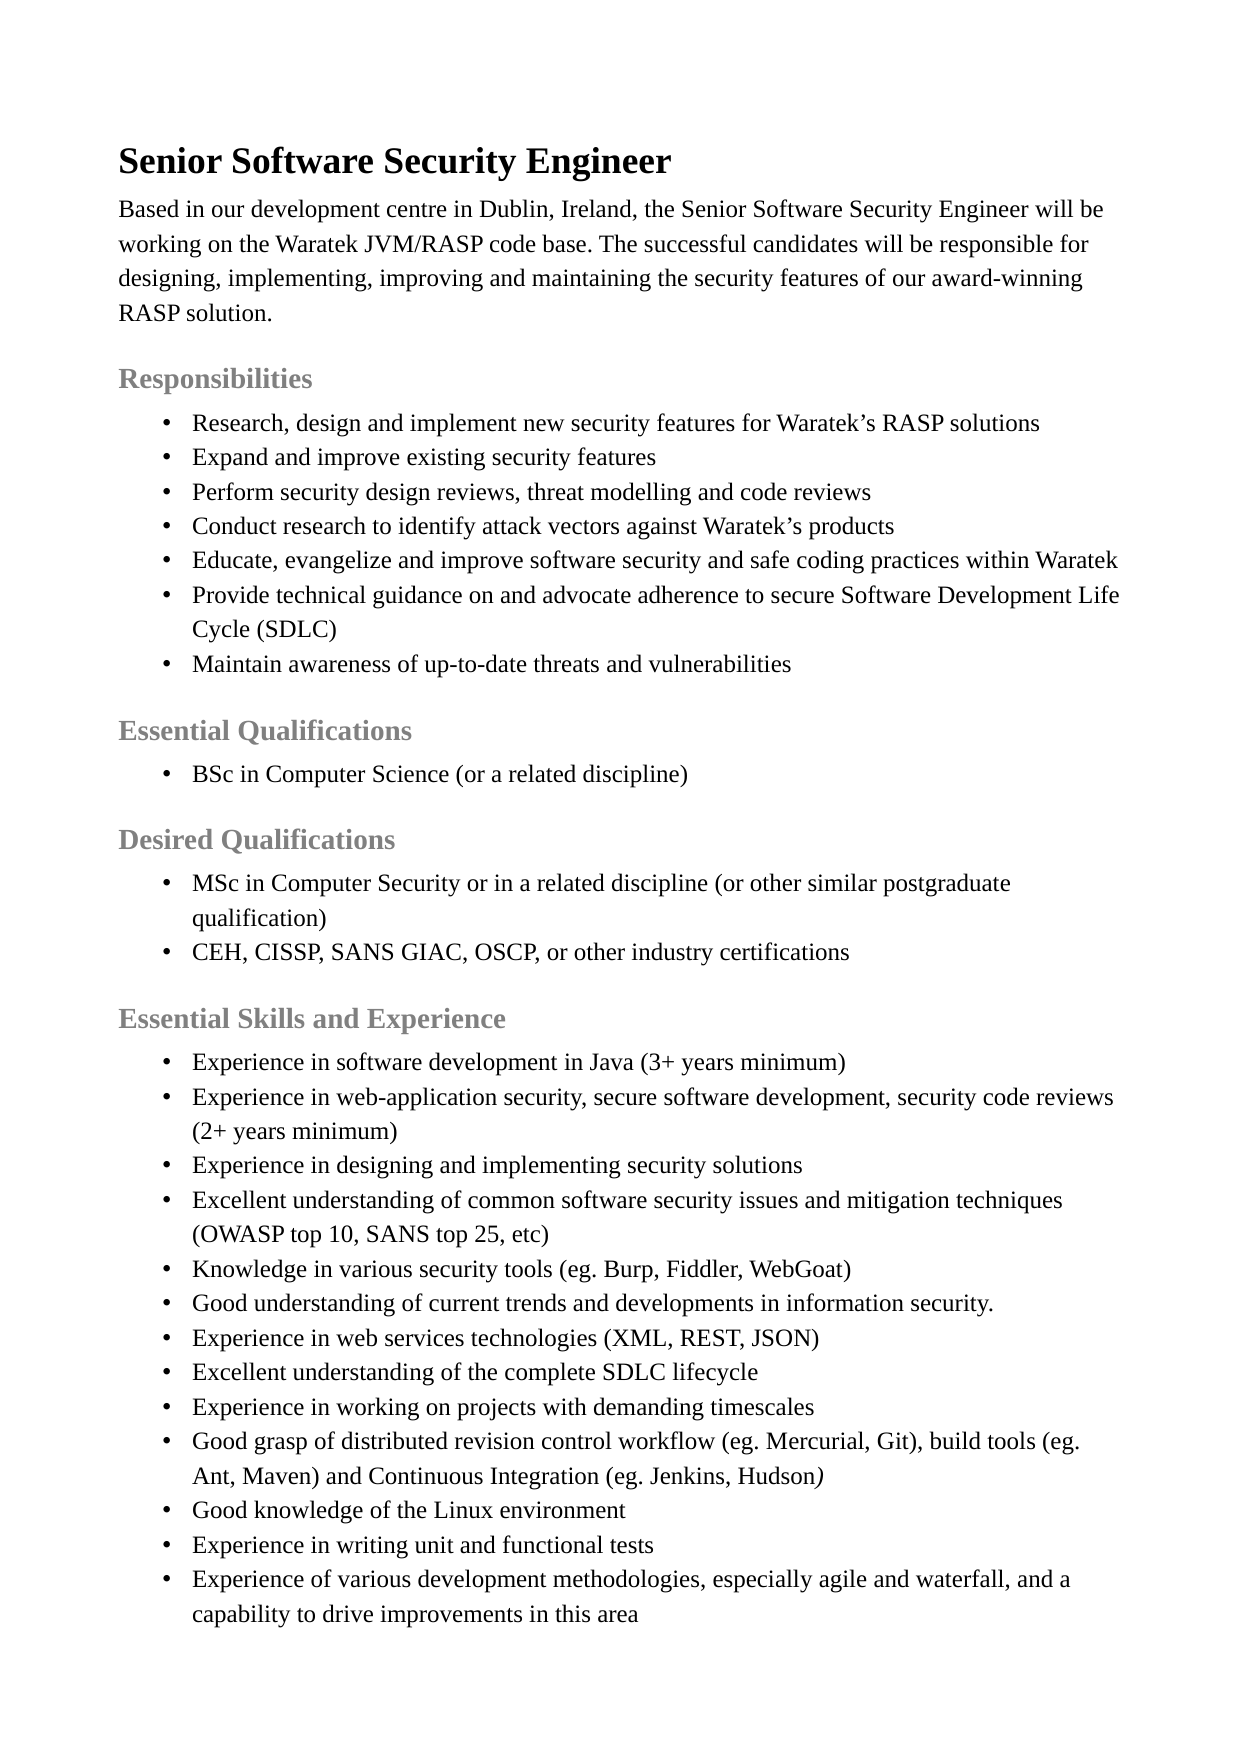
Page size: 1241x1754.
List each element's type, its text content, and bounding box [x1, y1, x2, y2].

list Experience in writing unit and functional tests [162, 1530, 1122, 1558]
list Experience of various development methodologies, especially agile and waterfall, and a capability to drive improvements in this area [162, 1564, 1122, 1627]
list Experience in web services technologies (XML, REST, JSON) [162, 1323, 1122, 1352]
list Provide technical guidance on and advocate adherence to secure Software Development Life Cycle (SDLC) [162, 580, 1122, 643]
list Good understanding of current trends and developments in information security. [162, 1288, 1122, 1317]
list Experience in working on projects with demanding timescales [162, 1392, 1122, 1421]
subtitle Senior Software Security Engineer [118, 139, 1122, 182]
list Good grasp of distributed revision control workflow (eg. Mercurial, Git), build tools (eg. Ant, Maven) and Continuous Integration (eg. Jenkins, Hudson) [162, 1426, 1122, 1489]
list BSc in Computer Science (or a related discipline) [162, 759, 1122, 787]
list Good knowledge of the Linux environment [162, 1495, 1122, 1524]
list Educate, evangelize and improve software security and safe coding practices within Waratek [162, 546, 1122, 574]
list Excellent understanding of common software security issues and mitigation techniques (OWASP top 10, SANS top 25, etc) [162, 1185, 1122, 1248]
list MSc in Computer Security or in a related discipline (or other similar postgraduate qualification) [162, 868, 1122, 932]
list Experience in web-application security, secure software development, security code reviews (2+ years minimum) [162, 1082, 1122, 1145]
subtitle Essential Qualifications [118, 713, 1122, 746]
list Experience in designing and implementing security solutions [162, 1151, 1122, 1179]
text Based in our development centre in Dublin, Ireland, the Senior Software Security Engineer will be working on the Waratek JVM/RASP code base. The successful candidates will be responsible for designing, implementing, improving and maintaining the security features of our award-winning RASP solution. [118, 194, 1122, 327]
subtitle Responsibilities [118, 362, 1122, 395]
list Knowledge in various security tools (eg. Burp, Fiddler, WebGoat) [162, 1254, 1122, 1283]
list Perform security design reviews, threat modelling and code reviews [162, 477, 1122, 505]
list Conduct research to identify attack vectors against Waratek’s products [162, 511, 1122, 540]
subtitle Essential Skills and Experience [118, 1001, 1122, 1034]
list Research, design and implement new security features for Waratek’s RASP solutions [162, 408, 1122, 436]
list Maintain awareness of up-to-date threats and vulnerabilities [162, 649, 1122, 678]
list Excellent understanding of the complete SDLC lifecycle [162, 1357, 1122, 1386]
list Experience in software development in Java (3+ years minimum) [162, 1047, 1122, 1076]
subtitle Desired Qualifications [118, 822, 1122, 856]
list Expand and improve existing security features [162, 442, 1122, 471]
list CEH, CISSP, SANS GIAC, OSCP, or other industry certifications [162, 937, 1122, 966]
